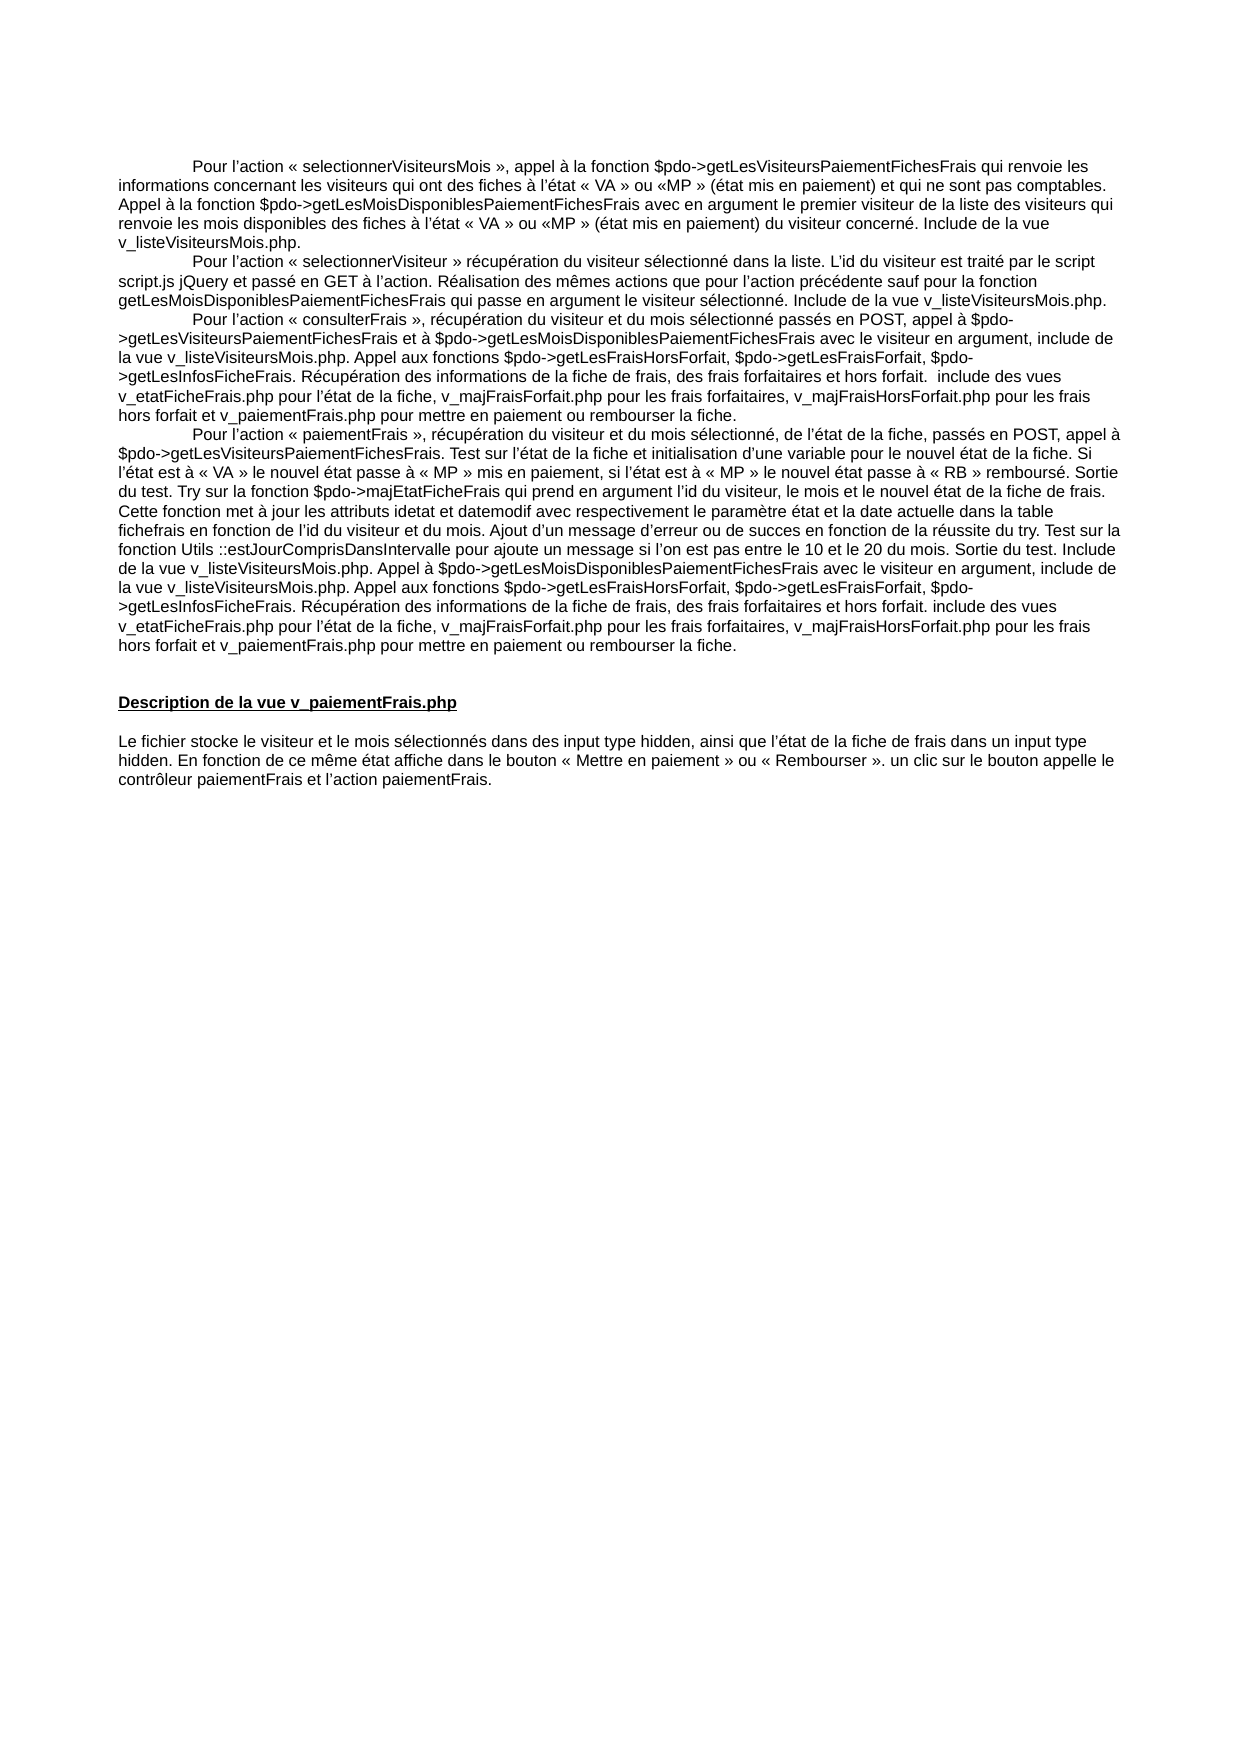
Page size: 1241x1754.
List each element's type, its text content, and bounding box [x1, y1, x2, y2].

text Pour l’action « selectionnerVisiteur » récupération du visiteur sélectionné dans la liste. L’id du visiteur est traité par le script script.js jQuery et passé en GET à l’action. Réalisation des mêmes actions que pour l’action précédente sauf pour la fonction getLesMoisDisponiblesPaiementFichesFrais qui passe en argument le visiteur sélectionné. Include de la vue v_listeVisiteursMois.php. [118, 252, 1122, 310]
text Le fichier stocke le visiteur et le mois sélectionnés dans des input type hidden, ainsi que l’état de la fiche de frais dans un input type hidden. En fonction de ce même état affiche dans le bouton « Mettre en paiement » ou « Rembourser ». un clic sur le bouton appelle le contrôleur paiementFrais et l’action paiementFrais. [118, 731, 1122, 789]
text Pour l’action « selectionnerVisiteursMois », appel à la fonction $pdo->getLesVisiteursPaiementFichesFrais qui renvoie les informations concernant les visiteurs qui ont des fiches à l’état « VA » ou «MP » (état mis en paiement) et qui ne sont pas comptables. [118, 156, 1122, 195]
text Appel à la fonction $pdo->getLesMoisDisponiblesPaiementFichesFrais avec en argument le premier visiteur de la liste des visiteurs qui renvoie les mois disponibles des fiches à l’état « VA » ou «MP » (état mis en paiement) du visiteur concerné. Include de la vue v_listeVisiteursMois.php. [118, 195, 1122, 252]
text Description de la vue v_paiementFrais.php [118, 693, 1122, 712]
text Pour l’action « consulterFrais », récupération du visiteur et du mois sélectionné passés en POST, appel à $pdo->getLesVisiteursPaiementFichesFrais et à $pdo->getLesMoisDisponiblesPaiementFichesFrais avec le visiteur en argument, include de la vue v_listeVisiteursMois.php. Appel aux fonctions $pdo->getLesFraisHorsForfait, $pdo->getLesFraisForfait, $pdo->getLesInfosFicheFrais. Récupération des informations de la fiche de frais, des frais forfaitaires et hors forfait. include des vues v_etatFicheFrais.php pour l’état de la fiche, v_majFraisForfait.php pour les frais forfaitaires, v_majFraisHorsForfait.php pour les frais hors forfait et v_paiementFrais.php pour mettre en paiement ou rembourser la fiche. [118, 310, 1122, 425]
text Pour l’action « paiementFrais », récupération du visiteur et du mois sélectionné, de l’état de la fiche, passés en POST, appel à $pdo->getLesVisiteursPaiementFichesFrais. Test sur l’état de la fiche et initialisation d’une variable pour le nouvel état de la fiche. Si l’état est à « VA » le nouvel état passe à « MP » mis en paiement, si l’état est à « MP » le nouvel état passe à « RB » remboursé. Sortie du test. Try sur la fonction $pdo->majEtatFicheFrais qui prend en argument l’id du visiteur, le mois et le nouvel état de la fiche de frais. Cette fonction met à jour les attributs idetat et datemodif avec respectivement le paramètre état et la date actuelle dans la table fichefrais en fonction de l’id du visiteur et du mois. Ajout d’un message d’erreur ou de succes en fonction de la réussite du try. Test sur la fonction Utils ::estJourComprisDansIntervalle pour ajoute un message si l’on est pas entre le 10 et le 20 du mois. Sortie du test. Include de la vue v_listeVisiteursMois.php. Appel à $pdo->getLesMoisDisponiblesPaiementFichesFrais avec le visiteur en argument, include de la vue v_listeVisiteursMois.php. Appel aux fonctions $pdo->getLesFraisHorsForfait, $pdo->getLesFraisForfait, $pdo->getLesInfosFicheFrais. Récupération des informations de la fiche de frais, des frais forfaitaires et hors forfait. include des vues v_etatFicheFrais.php pour l’état de la fiche, v_majFraisForfait.php pour les frais forfaitaires, v_majFraisHorsForfait.php pour les frais hors forfait et v_paiementFrais.php pour mettre en paiement ou rembourser la fiche. [118, 425, 1122, 655]
